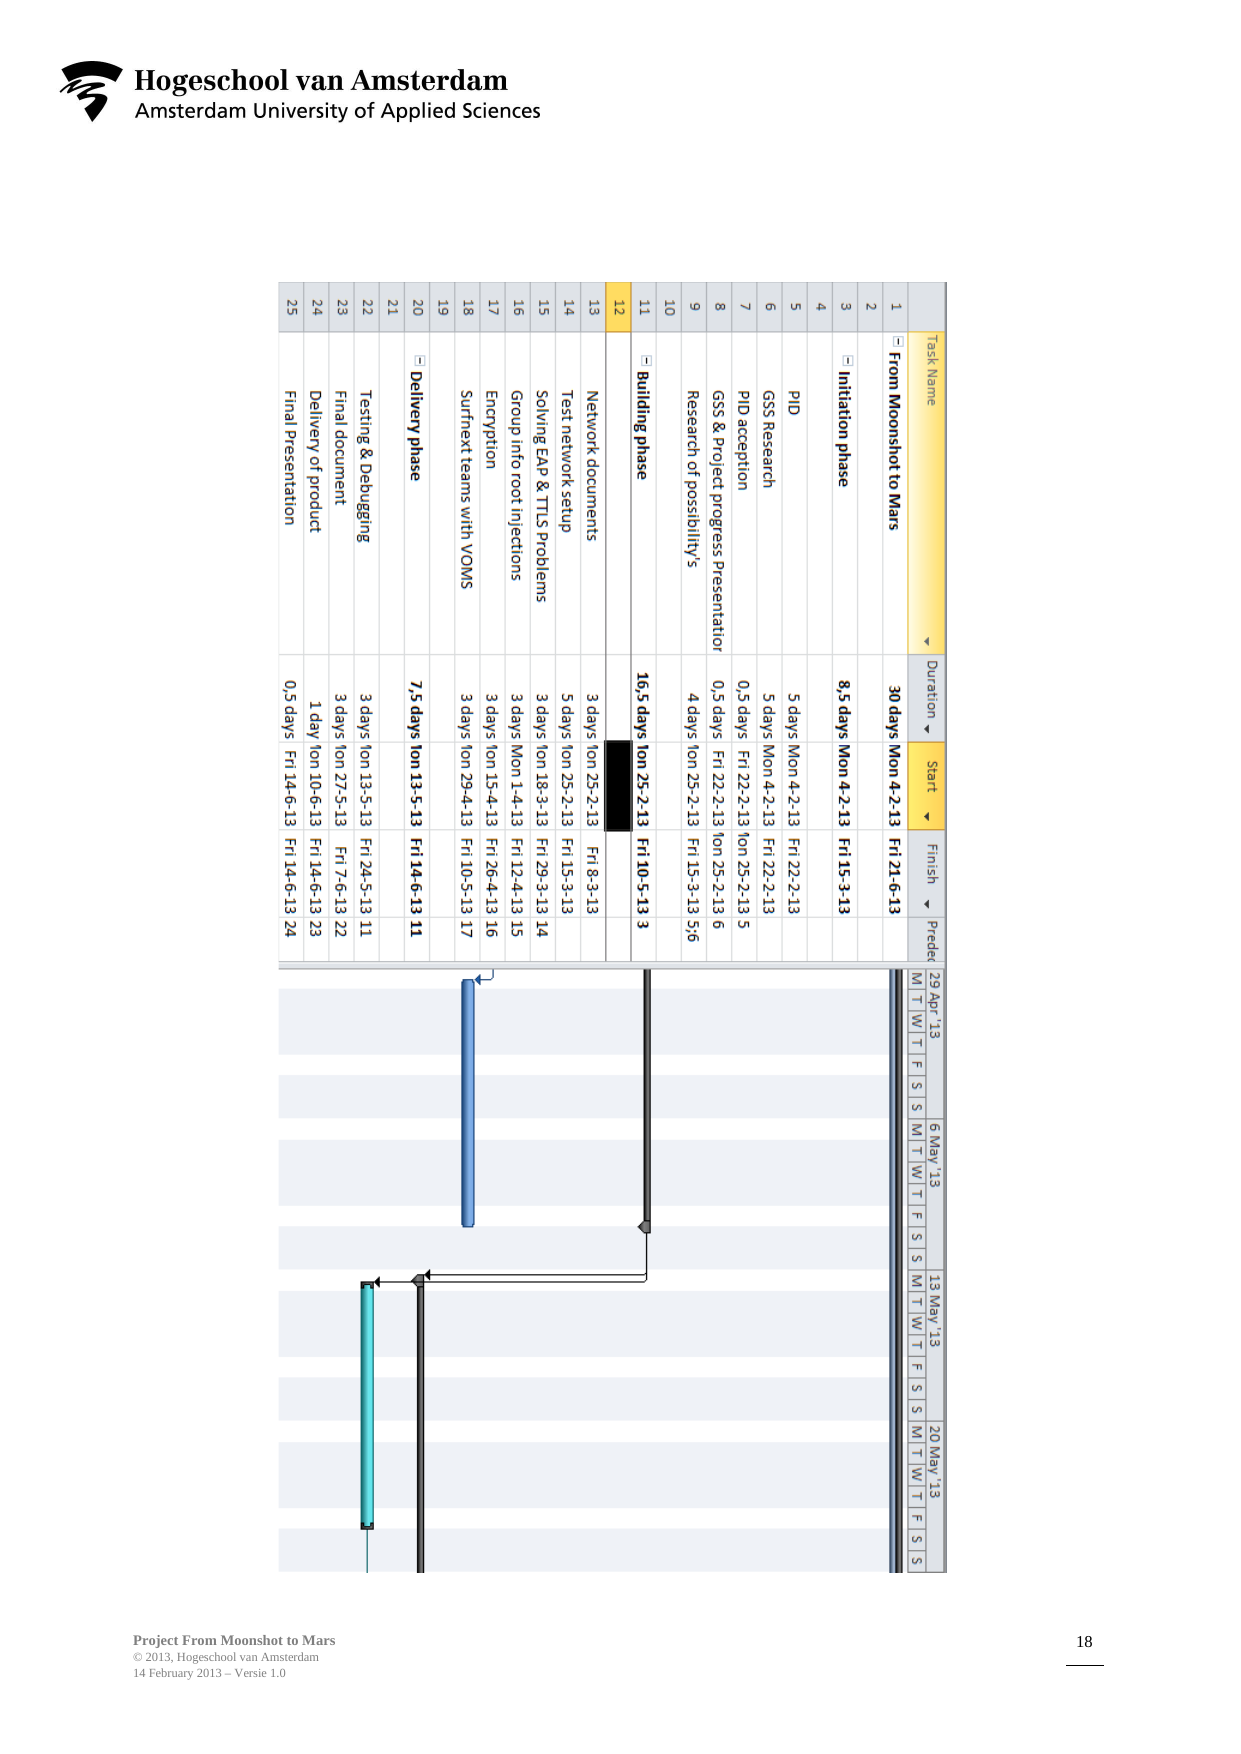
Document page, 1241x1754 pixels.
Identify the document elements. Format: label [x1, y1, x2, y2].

picture [0, 0, 622, 123]
picture [278, 282, 947, 1573]
